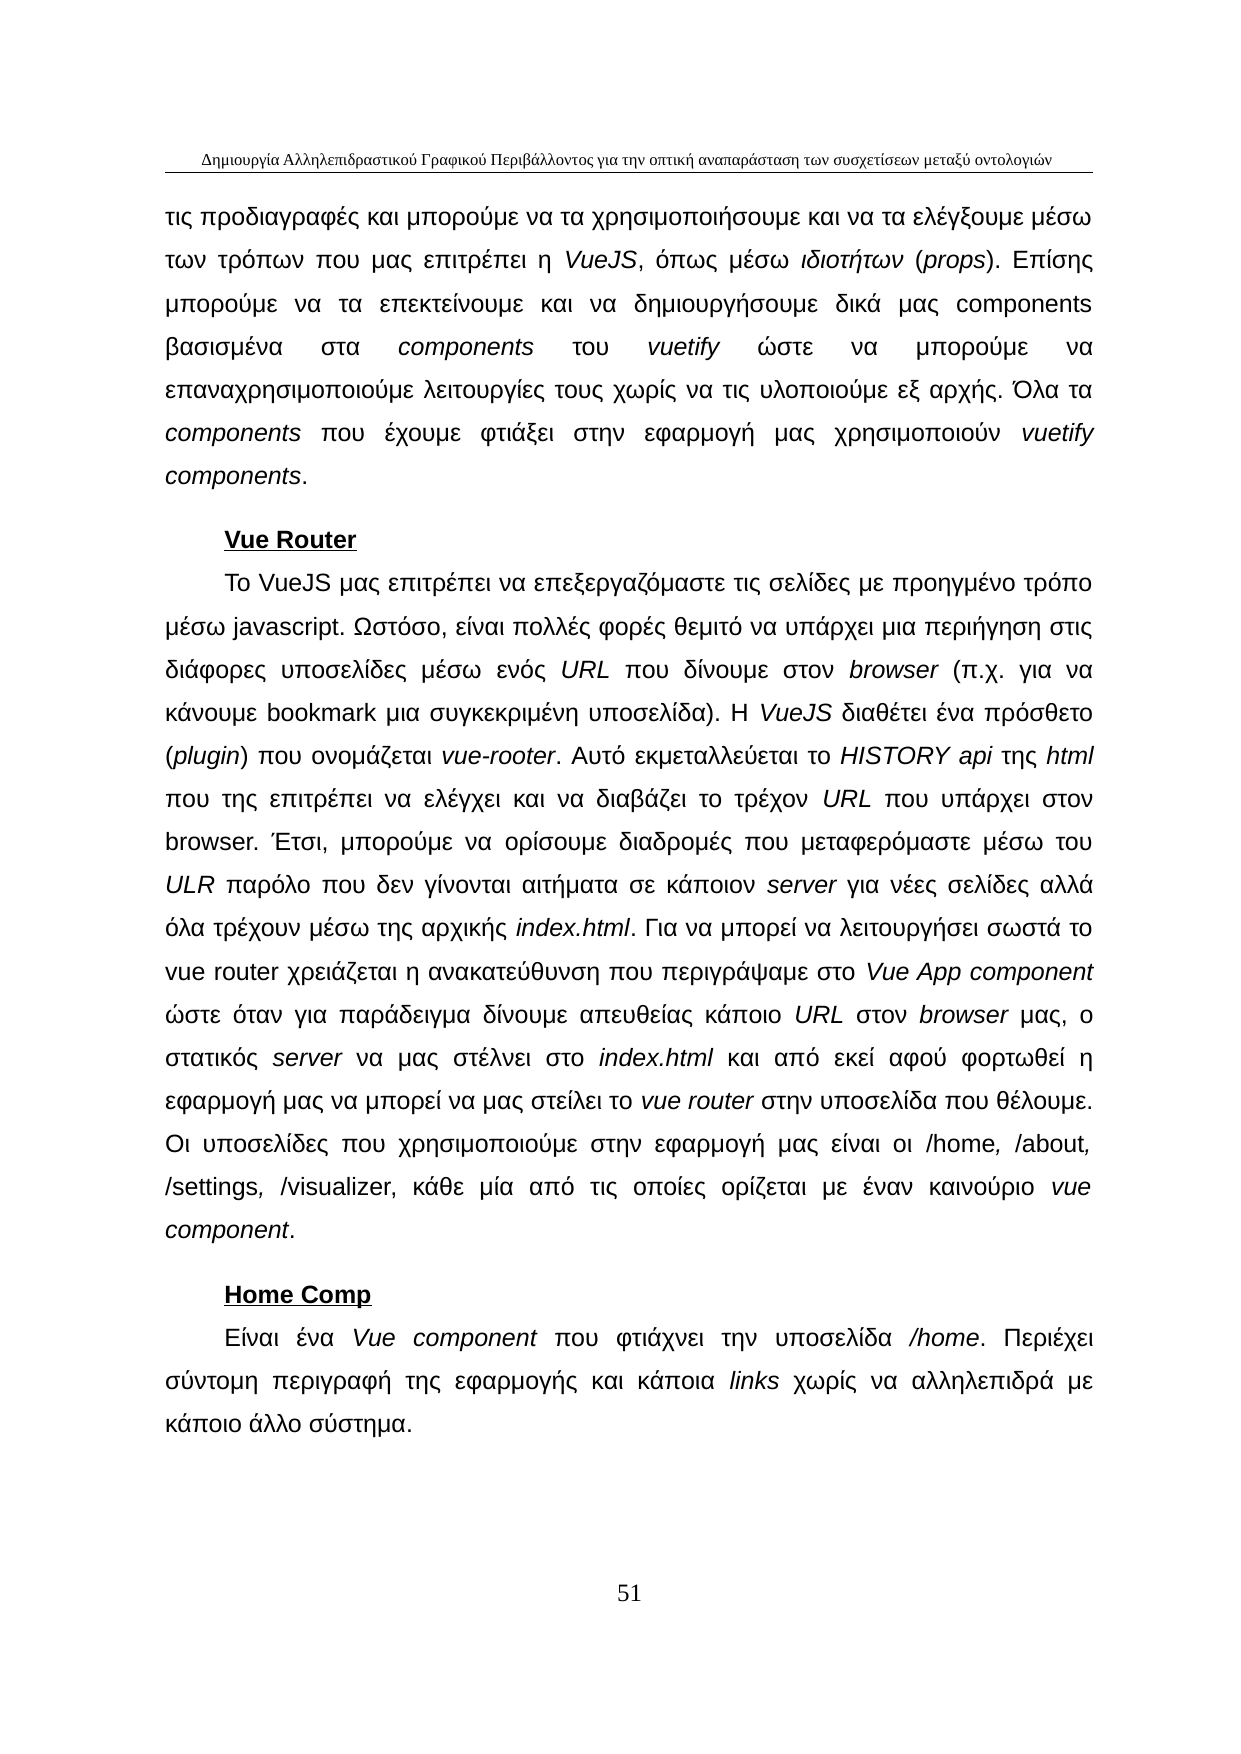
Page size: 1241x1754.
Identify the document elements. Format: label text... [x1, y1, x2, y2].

text Το VueJS μας επιτρέπει να επεξεργαζόμαστε τις σελίδες με προηγμένο τρόπο μέσω javascript. Ωστόσο, είναι πολλές φορές θεμιτό να υπάρχει μια περιήγηση στις διάφορες υποσελίδες μέσω ενός URL που δίνουμε στον browser (π.χ. για να κάνουμε bookmark μια συγκεκριμένη υποσελίδα). Η VueJS διαθέτει ένα πρόσθετο (plugin) που ονομάζεται vue-rooter. Αυτό εκμεταλλεύεται το HISTORY api της html που της επιτρέπει να ελέγχει και να διαβάζει το τρέχον URL που υπάρχει στον browser. Έτσι, μπορούμε να ορίσουμε διαδρομές που μεταφερόμαστε μέσω του ULR παρόλο που δεν γίνονται αιτήματα σε κάποιον server για νέες σελίδες αλλά όλα τρέχουν μέσω της αρχικής index.html. Για να μπορεί να λειτουργήσει σωστά το vue router χρειάζεται η ανακατεύθυνση που περιγράψαμε στο Vue App component ώστε όταν για παράδειγμα δίνουμε απευθείας κάποιο URL στον browser μας, ο στατικός server να μας στέλνει στο index.html και από εκεί αφού φορτωθεί η εφαρμογή μας να μπορεί να μας στείλει το vue router στην υποσελίδα που θέλουμε. Οι υποσελίδες που χρησιμοποιούμε στην εφαρμογή μας είναι οι /home, /about, /settings, /visualizer, κάθε μία από τις οποίες ορίζεται με έναν καινούριο vue component. [165, 568, 1093, 1244]
text Είναι ένα Vue component που φτιάχνει την υποσελίδα /home. Περιέχει σύντομη περιγραφή της εφαρμογής και κάποια links χωρίς να αλληλεπιδρά με κάποιο άλλο σύστημα. [165, 1323, 1093, 1438]
text Home Comp [165, 1279, 1093, 1308]
text τις προδιαγραφές και μπορούμε να τα χρησιμοποιήσουμε και να τα ελέγξουμε μέσω των τρόπων που μας επιτρέπει η VueJS, όπως μέσω ιδιοτήτων (props). Επίσης μπορούμε να τα επεκτείνουμε και να δημιουργήσουμε δικά μας components βασισμένα στα components του vuetify ώστε να μπορούμε να επαναχρησιμοποιούμε λειτουργίες τους χωρίς να τις υλοποιούμε εξ αρχής. Όλα τα components που έχουμε φτιάξει στην εφαρμογή μας χρησιμοποιούν vuetify components. [165, 202, 1093, 490]
text Vue Router [165, 525, 1093, 554]
